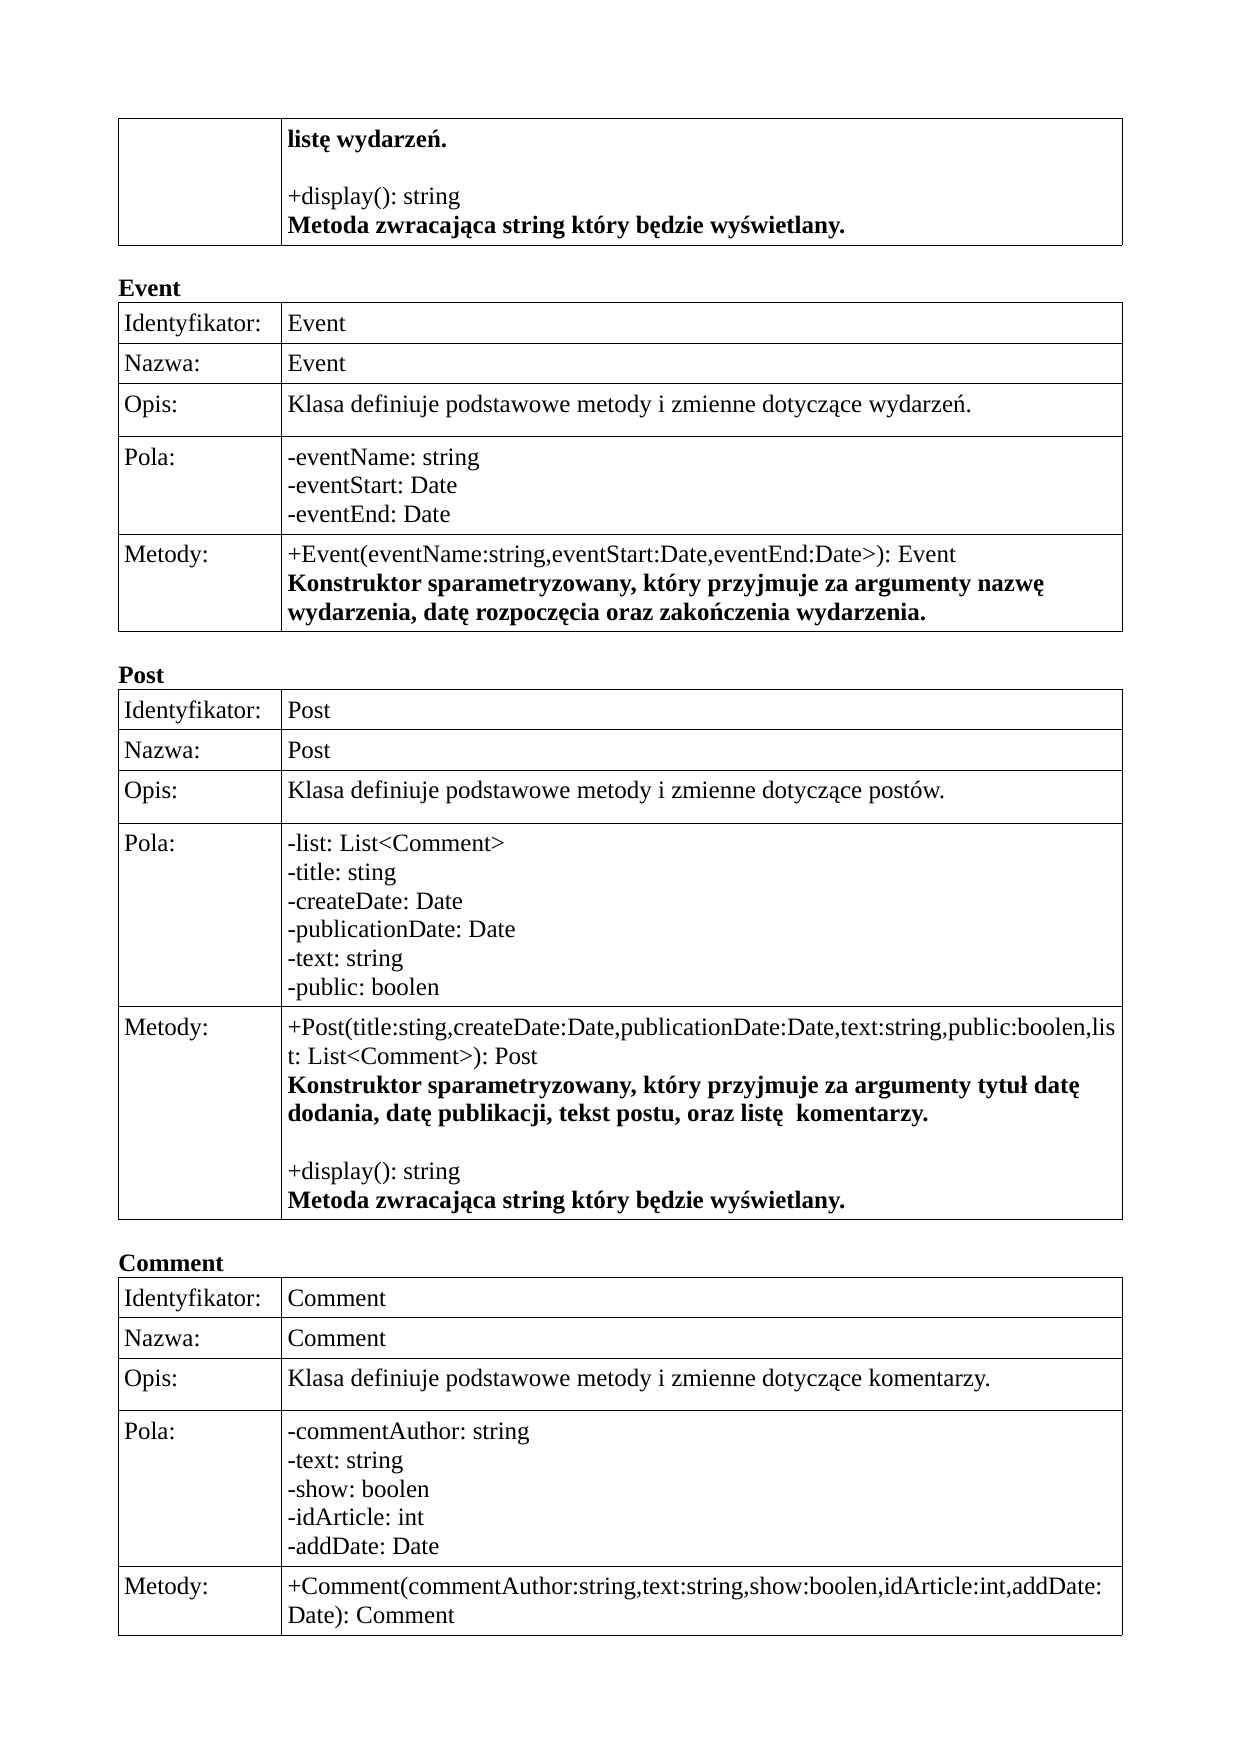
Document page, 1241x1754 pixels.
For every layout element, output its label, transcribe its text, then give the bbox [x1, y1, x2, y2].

table_cell Klasa definiuje podstawowe metody i zmienne dotyczące wydarzeń. [282, 384, 1122, 436]
table_cell Pola: [119, 437, 281, 533]
table_cell Comment [282, 1318, 1122, 1357]
table_cell -commentAuthor: string -text: string -show: boolen -idArticle: int -addDate: Date [282, 1411, 1122, 1566]
table_header Identyfikator: [119, 303, 281, 343]
table_cell +Event(eventName:string,eventStart:Date,eventEnd:Date>): Event Konstruktor sparametryzowany, który przyjmuje za argumenty nazwę wydarzenia, datę rozpoczęcia oraz zakończenia wydarzenia. [282, 535, 1122, 631]
table_cell Metody: [119, 1007, 281, 1219]
table_cell Opis: [119, 1359, 281, 1410]
table_header Post [282, 690, 1122, 729]
table_cell Opis: [119, 384, 281, 436]
table_header Identyfikator: [119, 1278, 281, 1317]
table_cell Event [282, 344, 1122, 383]
table_cell Nazwa: [119, 730, 281, 769]
text Event [118, 273, 1122, 302]
table_cell Metody: [119, 1567, 281, 1635]
table_cell Klasa definiuje podstawowe metody i zmienne dotyczące postów. [282, 771, 1122, 822]
table_header Comment [282, 1278, 1122, 1317]
table_cell -list: List<Comment> -title: sting -createDate: Date -publicationDate: Date -text: string -public: boolen [282, 824, 1122, 1006]
table_cell Nazwa: [119, 1318, 281, 1357]
table_cell Klasa definiuje podstawowe metody i zmienne dotyczące komentarzy. [282, 1359, 1122, 1410]
text Post [118, 660, 1122, 689]
table_cell Metody: [119, 535, 281, 631]
table_cell +Post(title:sting,createDate:Date,publicationDate:Date,text:string,public:boolen,list: List<Comment>): Post Konstruktor sparametryzowany, który przyjmuje za argumenty tytuł datę dodania, datę publikacji, tekst postu, oraz listę komentarzy. +display(): string Metoda zwracająca string który będzie wyświetlany. [282, 1007, 1122, 1219]
table_cell Nazwa: [119, 344, 281, 383]
table_cell [119, 119, 281, 245]
table_cell Pola: [119, 1411, 281, 1566]
table_cell Pola: [119, 824, 281, 1006]
table_header Event [282, 303, 1122, 343]
table_header Identyfikator: [119, 690, 281, 729]
table_cell Opis: [119, 771, 281, 822]
table_cell listę wydarzeń. +display(): string Metoda zwracająca string który będzie wyświetlany. [282, 119, 1122, 245]
table_cell Post [282, 730, 1122, 769]
table_cell -eventName: string -eventStart: Date -eventEnd: Date [282, 437, 1122, 533]
text Comment [118, 1248, 1122, 1277]
table_cell +Comment(commentAuthor:string,text:string,show:boolen,idArticle:int,addDate:Date): Comment [282, 1567, 1122, 1635]
